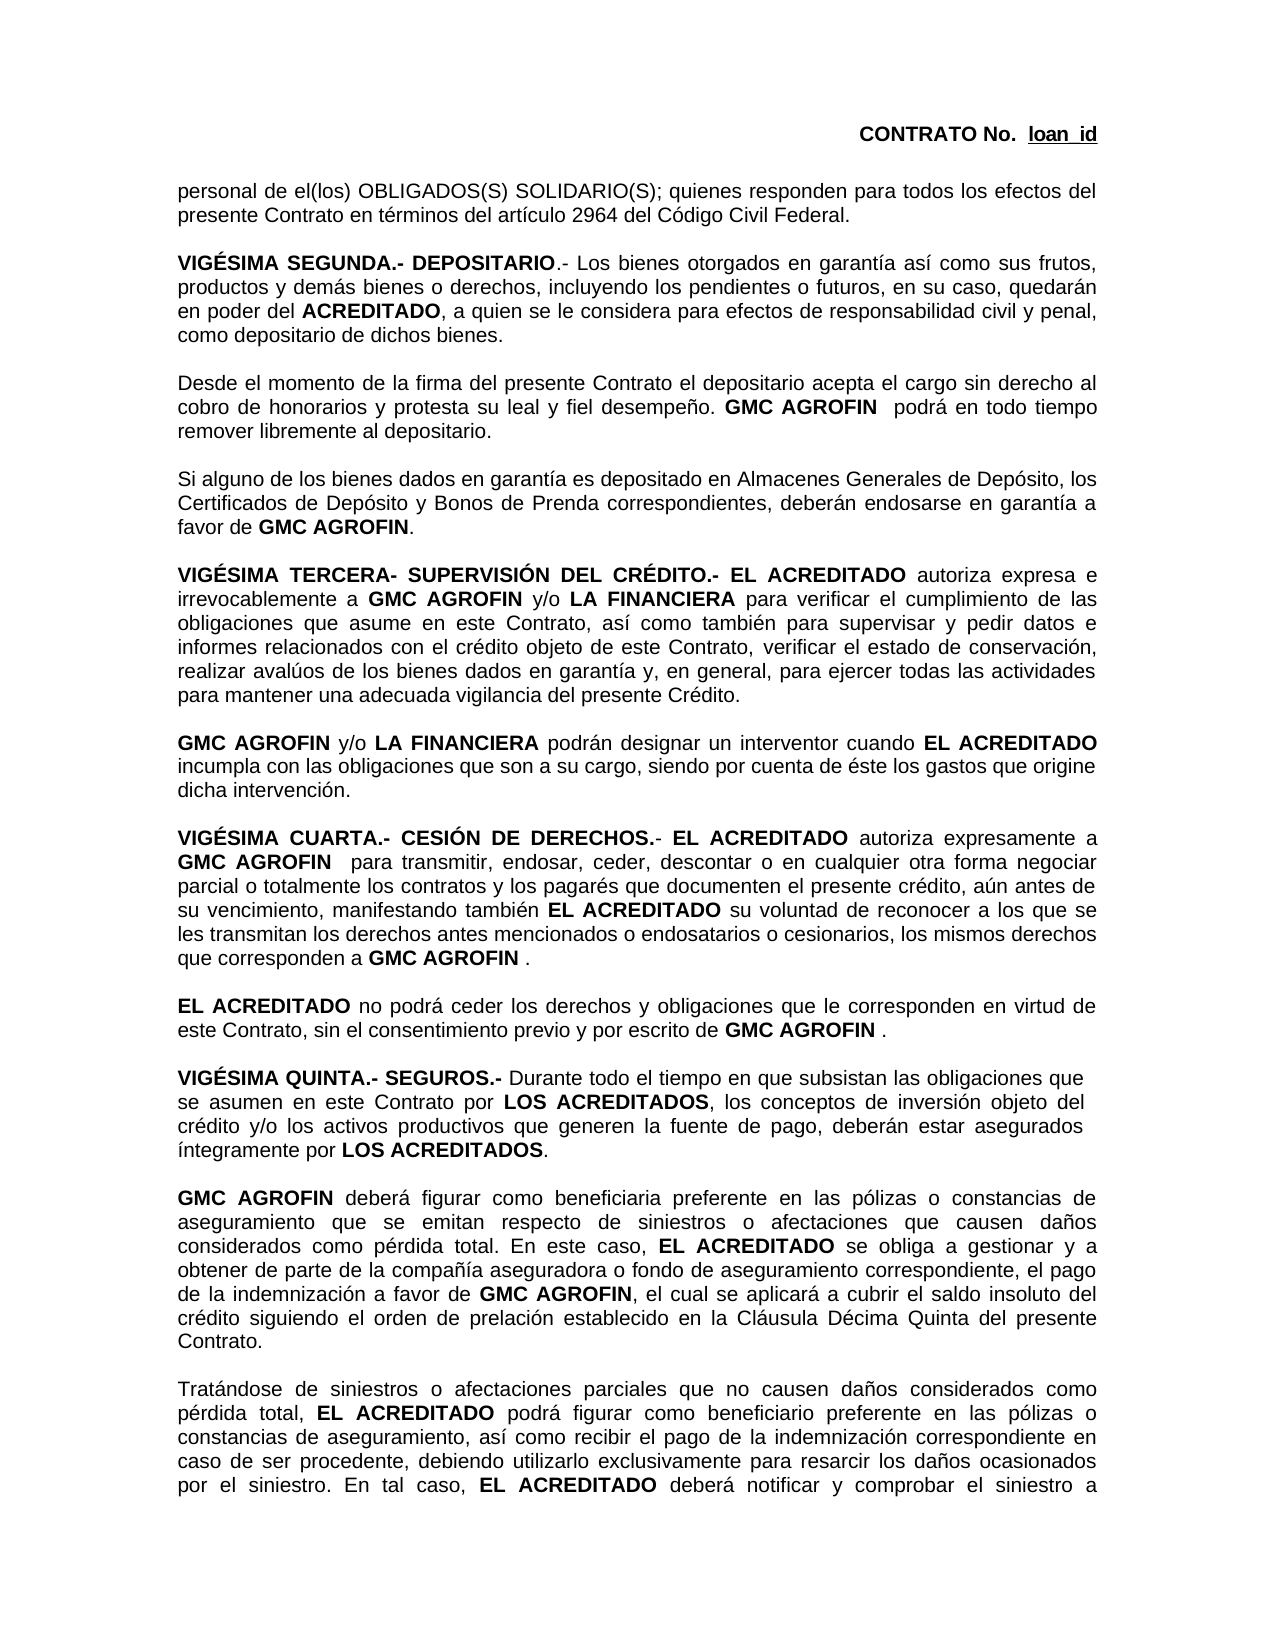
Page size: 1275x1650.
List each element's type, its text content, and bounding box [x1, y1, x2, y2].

text VIGÉSIMA QUINTA.- SEGUROS.- Durante todo el tiempo en que subsistan las obligaciones que se asumen en este Contrato por LOS ACREDITADOS, los conceptos de inversión objeto del crédito y/o los activos productivos que generen la fuente de pago, deberán estar asegurados íntegramente por LOS ACREDITADOS. [177, 1066, 1085, 1162]
text VIGÉSIMA SEGUNDA.- DEPOSITARIO.- Los bienes otorgados en garantía así como sus frutos, productos y demás bienes o derechos, incluyendo los pendientes o futuros, en su caso, quedarán en poder del ACREDITADO, a quien se le considera para efectos de responsabilidad civil y penal, como depositario de dichos bienes. [177, 251, 1098, 347]
text Si alguno de los bienes dados en garantía es depositado en Almacenes Generales de Depósito, los Certificados de Depósito y Bonos de Prenda correspondientes, deberán endosarse en garantía a favor de GMC AGROFIN. [177, 467, 1098, 539]
text GMC AGROFIN y/o LA FINANCIERA podrán designar un interventor cuando EL ACREDITADO incumpla con las obligaciones que son a su cargo, siendo por cuenta de éste los gastos que origine dicha intervención. [177, 730, 1098, 802]
text VIGÉSIMA TERCERA- SUPERVISIÓN DEL CRÉDITO.- EL ACREDITADO autoriza expresa e irrevocablemente a GMC AGROFIN y/o LA FINANCIERA para verificar el cumplimiento de las obligaciones que asume en este Contrato, así como también para supervisar y pedir datos e informes relacionados con el crédito objeto de este Contrato, verificar el estado de conservación, realizar avalúos de los bienes dados en garantía y, en general, para ejercer todas las actividades para mantener una adecuada vigilancia del presente Crédito. [177, 563, 1098, 706]
text personal de el(los) OBLIGADOS(S) SOLIDARIO(S); quienes responden para todos los efectos del presente Contrato en términos del artículo 2964 del Código Civil Federal. [177, 179, 1098, 227]
text Tratándose de siniestros o afectaciones parciales que no causen daños considerados como pérdida total, EL ACREDITADO podrá figurar como beneficiario preferente en las pólizas o constancias de aseguramiento, así como recibir el pago de la indemnización correspondiente en caso de ser procedente, debiendo utilizarlo exclusivamente para resarcir los daños ocasionados por el siniestro. En tal caso, EL ACREDITADO deberá notificar y comprobar el siniestro a [177, 1377, 1098, 1497]
text GMC AGROFIN deberá figurar como beneficiaria preferente en las pólizas o constancias de aseguramiento que se emitan respecto de siniestros o afectaciones que causen daños considerados como pérdida total. En este caso, EL ACREDITADO se obliga a gestionar y a obtener de parte de la compañía aseguradora o fondo de aseguramiento correspondiente, el pago de la indemnización a favor de GMC AGROFIN, el cual se aplicará a cubrir el saldo insoluto del crédito siguiendo el orden de prelación establecido en la Cláusula Décima Quinta del presente Contrato. [177, 1186, 1098, 1353]
text Desde el momento de la firma del presente Contrato el depositario acepta el cargo sin derecho al cobro de honorarios y protesta su leal y fiel desempeño. GMC AGROFIN podrá en todo tiempo remover libremente al depositario. [177, 371, 1098, 443]
text VIGÉSIMA CUARTA.- CESIÓN DE DERECHOS.- EL ACREDITADO autoriza expresamente a GMC AGROFIN para transmitir, endosar, ceder, descontar o en cualquier otra forma negociar parcial o totalmente los contratos y los pagarés que documenten el presente crédito, aún antes de su vencimiento, manifestando también EL ACREDITADO su voluntad de reconocer a los que se les transmitan los derechos antes mencionados o endosatarios o cesionarios, los mismos derechos que corresponden a GMC AGROFIN . [177, 826, 1098, 970]
text EL ACREDITADO no podrá ceder los derechos y obligaciones que le corresponden en virtud de este Contrato, sin el consentimiento previo y por escrito de GMC AGROFIN . [177, 994, 1098, 1042]
